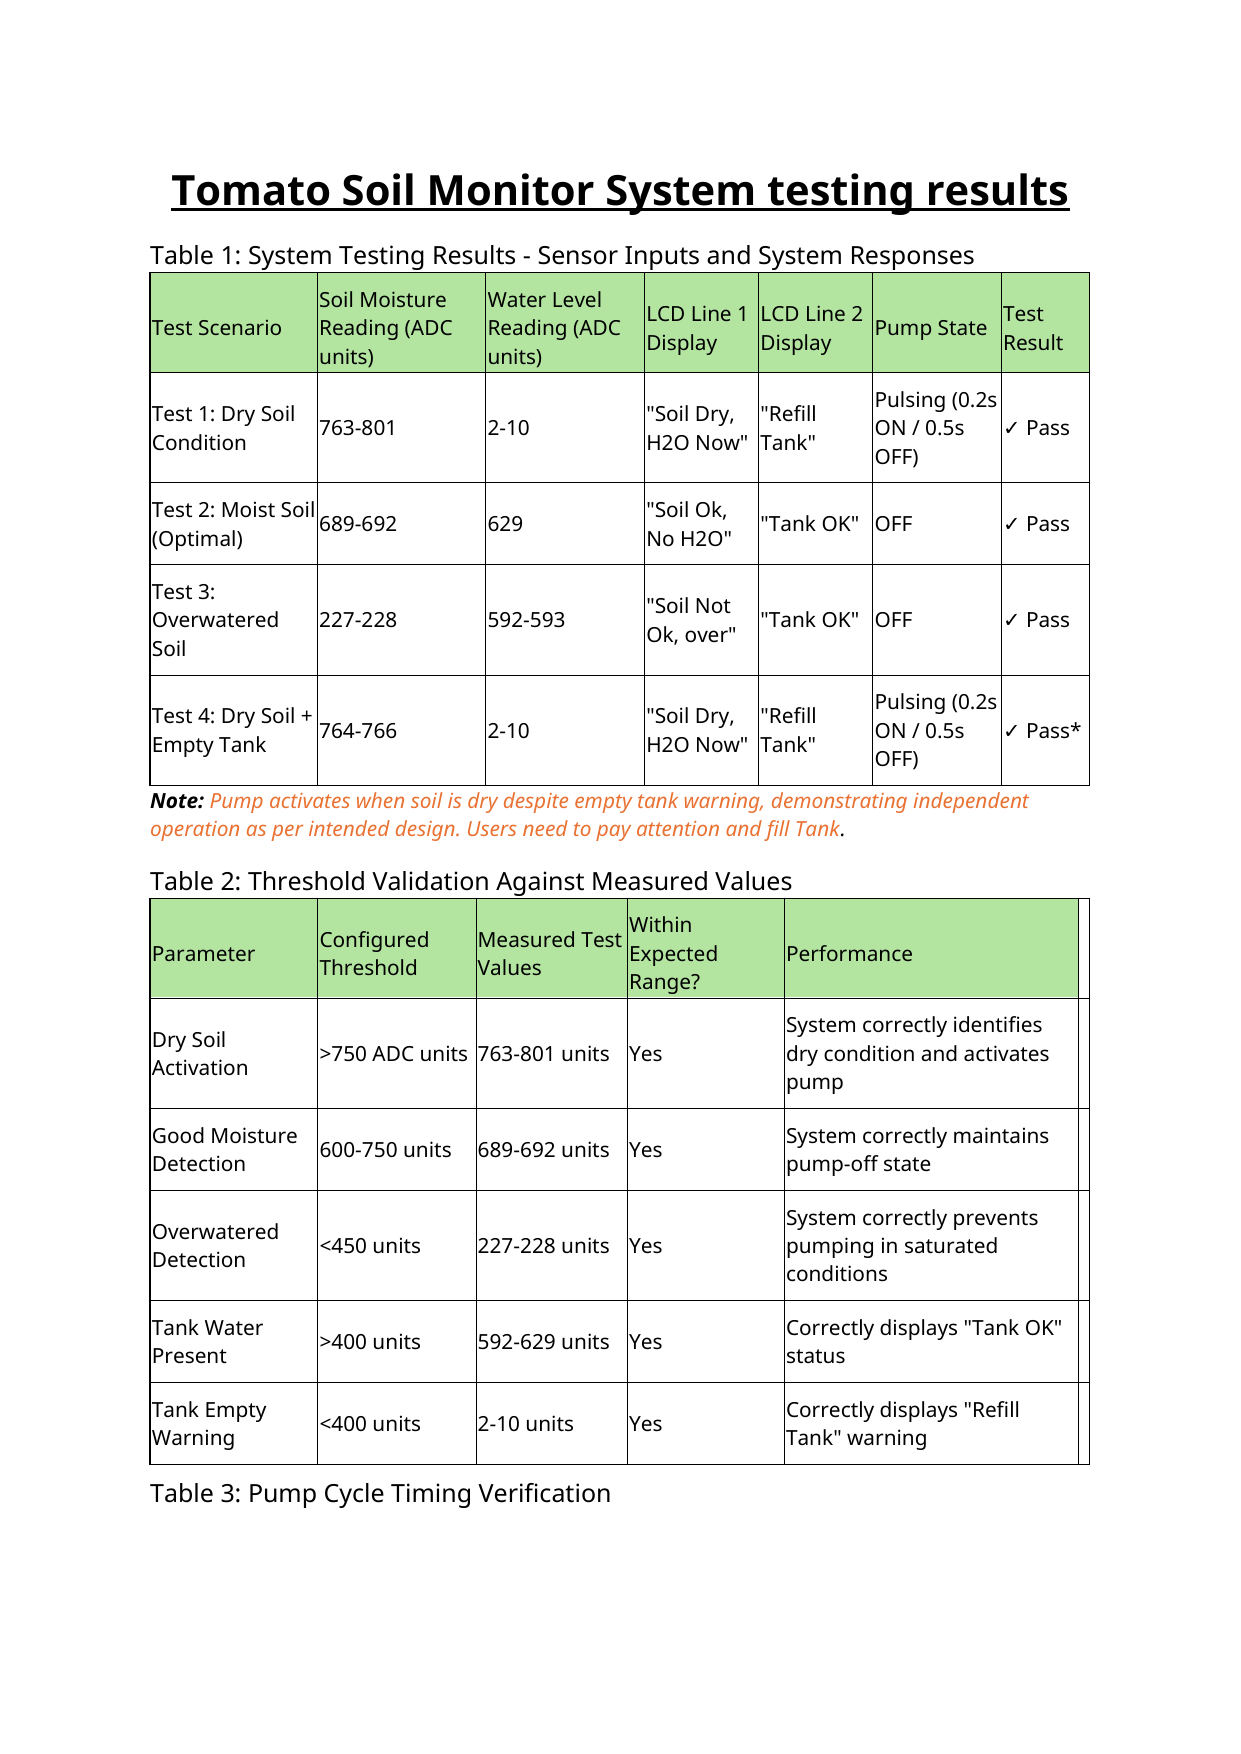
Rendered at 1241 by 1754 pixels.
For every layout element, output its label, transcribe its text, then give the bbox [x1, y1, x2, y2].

table_cell 629 [486, 483, 644, 564]
table_cell Test 4: Dry Soil + Empty Tank [151, 676, 317, 785]
table_cell Tank Empty Warning [151, 1383, 317, 1464]
text Table 1: System Testing Results - Sensor Inputs and System Responses [150, 238, 1090, 272]
table_header LCD Line 2 Display [759, 273, 872, 372]
table_header Performance [785, 899, 1078, 997]
table_cell 689-692 units [477, 1109, 627, 1190]
table_cell 600-750 units [318, 1109, 476, 1190]
table_cell "Tank OK" [759, 483, 872, 564]
table_header Pump State [873, 273, 1001, 372]
table_cell Tank Water Present [151, 1301, 317, 1382]
table_cell Test 2: Moist Soil (Optimal) [151, 483, 317, 564]
table_cell Good Moisture Detection [151, 1109, 317, 1190]
table_cell ✓ Pass [1002, 483, 1089, 564]
table_cell 689-692 [318, 483, 485, 564]
table_cell 2-10 [486, 373, 644, 482]
table_cell Pulsing (0.2s ON / 0.5s OFF) [873, 373, 1001, 482]
table_cell OFF [873, 565, 1001, 674]
table_cell 763-801 units [477, 999, 627, 1108]
table_cell System correctly identifies dry condition and activates pump [785, 999, 1078, 1108]
table_cell [1079, 999, 1089, 1108]
table_cell [1079, 1109, 1089, 1190]
table_header LCD Line 1 Display [645, 273, 758, 372]
table_cell 2-10 [486, 676, 644, 785]
text Table 2: Threshold Validation Against Measured Values [150, 863, 1090, 898]
table_cell Overwatered Detection [151, 1191, 317, 1300]
table_header Soil Moisture Reading (ADC units) [318, 273, 485, 372]
table_header Configured Threshold [318, 899, 476, 997]
table_cell Test 3: Overwatered Soil [151, 565, 317, 674]
table_cell "Soil Not Ok, over" [645, 565, 758, 674]
text Tomato Soil Monitor System testing results [150, 160, 1090, 217]
table_cell ✓ Pass* [1002, 676, 1089, 785]
table_cell Test 1: Dry Soil Condition [151, 373, 317, 482]
table_cell 592-629 units [477, 1301, 627, 1382]
table_cell Correctly displays "Refill Tank" warning [785, 1383, 1078, 1464]
table_cell 764-766 [318, 676, 485, 785]
table_header [1079, 899, 1089, 997]
table_cell Yes [628, 1383, 784, 1464]
table_header Within Expected Range? [628, 899, 784, 997]
table_cell 592-593 [486, 565, 644, 674]
table_header Test Result [1002, 273, 1089, 372]
table_cell Yes [628, 1109, 784, 1190]
table_cell "Soil Dry, H2O Now" [645, 373, 758, 482]
text Note: Pump activates when soil is dry despite empty tank warning, demonstrating independent operation as per intended design. Users need to pay attention and fill Tank. [150, 786, 1090, 843]
table_cell OFF [873, 483, 1001, 564]
table_cell Correctly displays "Tank OK" status [785, 1301, 1078, 1382]
table_cell <450 units [318, 1191, 476, 1300]
table_cell Pulsing (0.2s ON / 0.5s OFF) [873, 676, 1001, 785]
text Table 3: Pump Cycle Timing Verification [150, 1475, 1090, 1509]
table_header Parameter [151, 899, 317, 997]
table_cell "Soil Ok, No H2O" [645, 483, 758, 564]
table_cell [1079, 1301, 1089, 1382]
table_cell "Refill Tank" [759, 373, 872, 482]
table_cell System correctly maintains pump-off state [785, 1109, 1078, 1190]
table_header Measured Test Values [477, 899, 627, 997]
table_cell 2-10 units [477, 1383, 627, 1464]
table_cell System correctly prevents pumping in saturated conditions [785, 1191, 1078, 1300]
table_cell Yes [628, 999, 784, 1108]
table_cell Yes [628, 1191, 784, 1300]
table_cell ✓ Pass [1002, 565, 1089, 674]
table_header Water Level Reading (ADC units) [486, 273, 644, 372]
table_cell >750 ADC units [318, 999, 476, 1108]
table_cell "Soil Dry, H2O Now" [645, 676, 758, 785]
table_cell [1079, 1191, 1089, 1300]
table_cell 227-228 [318, 565, 485, 674]
table_cell "Tank OK" [759, 565, 872, 674]
table_header Test Scenario [151, 273, 317, 372]
table_cell "Refill Tank" [759, 676, 872, 785]
table_cell Yes [628, 1301, 784, 1382]
table_cell <400 units [318, 1383, 476, 1464]
table_cell [1079, 1383, 1089, 1464]
table_cell ✓ Pass [1002, 373, 1089, 482]
table_cell 763-801 [318, 373, 485, 482]
table_cell >400 units [318, 1301, 476, 1382]
table_cell 227-228 units [477, 1191, 627, 1300]
table_cell Dry Soil Activation [151, 999, 317, 1108]
